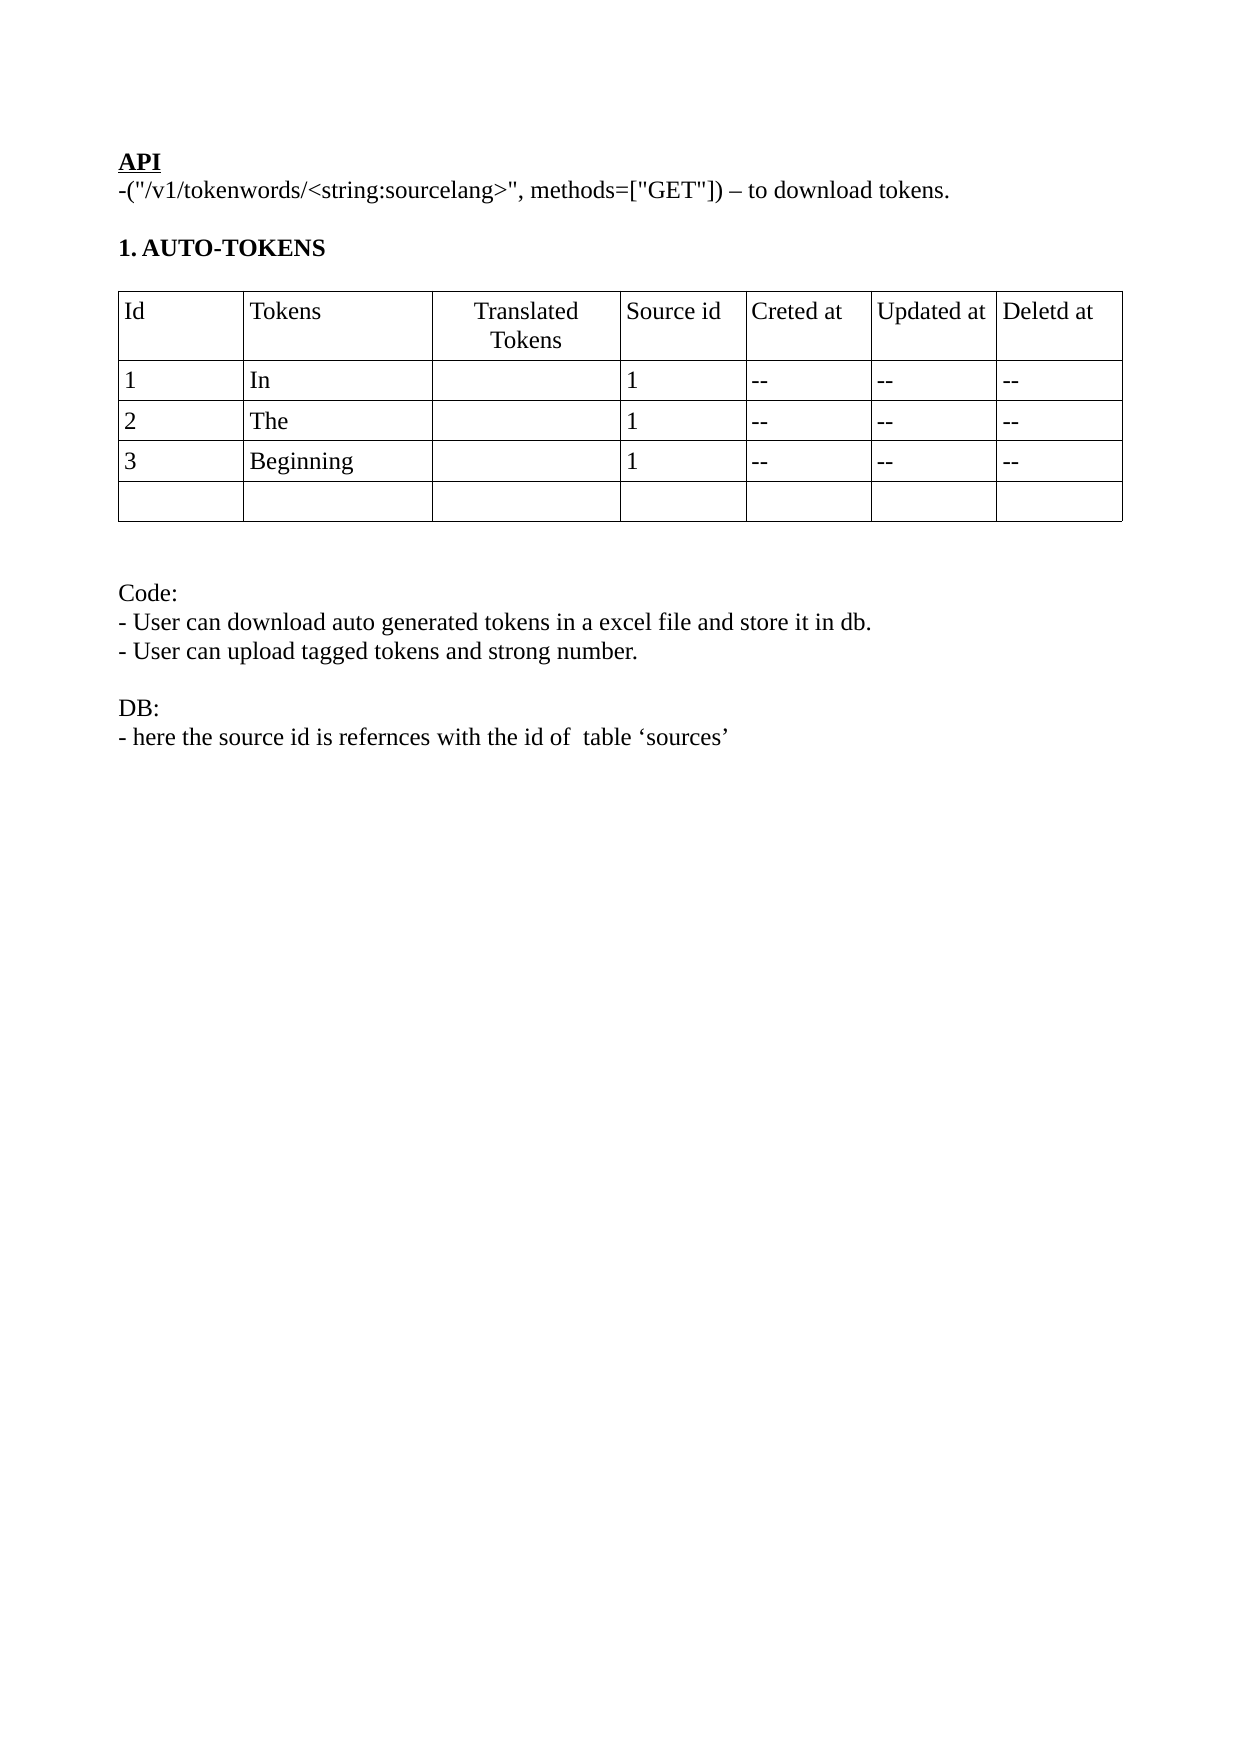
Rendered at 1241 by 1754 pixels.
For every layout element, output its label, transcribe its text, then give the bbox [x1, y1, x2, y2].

table_cell The [244, 401, 432, 440]
table_header Updated at [872, 292, 996, 360]
table_cell [433, 361, 620, 400]
table_cell Beginning [244, 441, 432, 481]
table_cell -- [747, 401, 871, 440]
text - User can upload tagged tokens and strong number. [118, 636, 1122, 665]
table_cell 3 [119, 441, 243, 481]
table_cell [244, 482, 432, 521]
text API [118, 147, 1122, 176]
text -("/v1/tokenwords/<string:sourcelang>", methods=["GET"]) – to download tokens. [118, 176, 1122, 204]
table_cell [433, 482, 620, 521]
table_cell 1 [119, 361, 243, 400]
table_header Source id [621, 292, 746, 360]
table_cell -- [997, 401, 1122, 440]
table_header Creted at [747, 292, 871, 360]
table_header Tokens [244, 292, 432, 360]
table_cell [433, 441, 620, 481]
text Code: [118, 578, 1122, 607]
table_cell [119, 482, 243, 521]
table_cell -- [997, 361, 1122, 400]
table_cell [621, 482, 746, 521]
table_cell [872, 482, 996, 521]
table_cell -- [872, 361, 996, 400]
text - here the source id is refernces with the id of table ‘sources’ [118, 722, 1122, 751]
table_cell -- [747, 361, 871, 400]
table_cell 1 [621, 441, 746, 481]
table_cell [997, 482, 1122, 521]
text DB: [118, 693, 1122, 722]
text - User can download auto generated tokens in a excel file and store it in db. [118, 607, 1122, 636]
table_cell In [244, 361, 432, 400]
table_header Id [119, 292, 243, 360]
table_cell -- [997, 441, 1122, 481]
table_header Deletd at [997, 292, 1122, 360]
table_cell 2 [119, 401, 243, 440]
table_cell -- [872, 401, 996, 440]
text 1. AUTO-TOKENS [118, 233, 1122, 262]
table_cell -- [747, 441, 871, 481]
table_cell [747, 482, 871, 521]
table_cell -- [872, 441, 996, 481]
table_cell 1 [621, 361, 746, 400]
table_cell 1 [621, 401, 746, 440]
table_header Translated Tokens [433, 292, 620, 360]
table_cell [433, 401, 620, 440]
